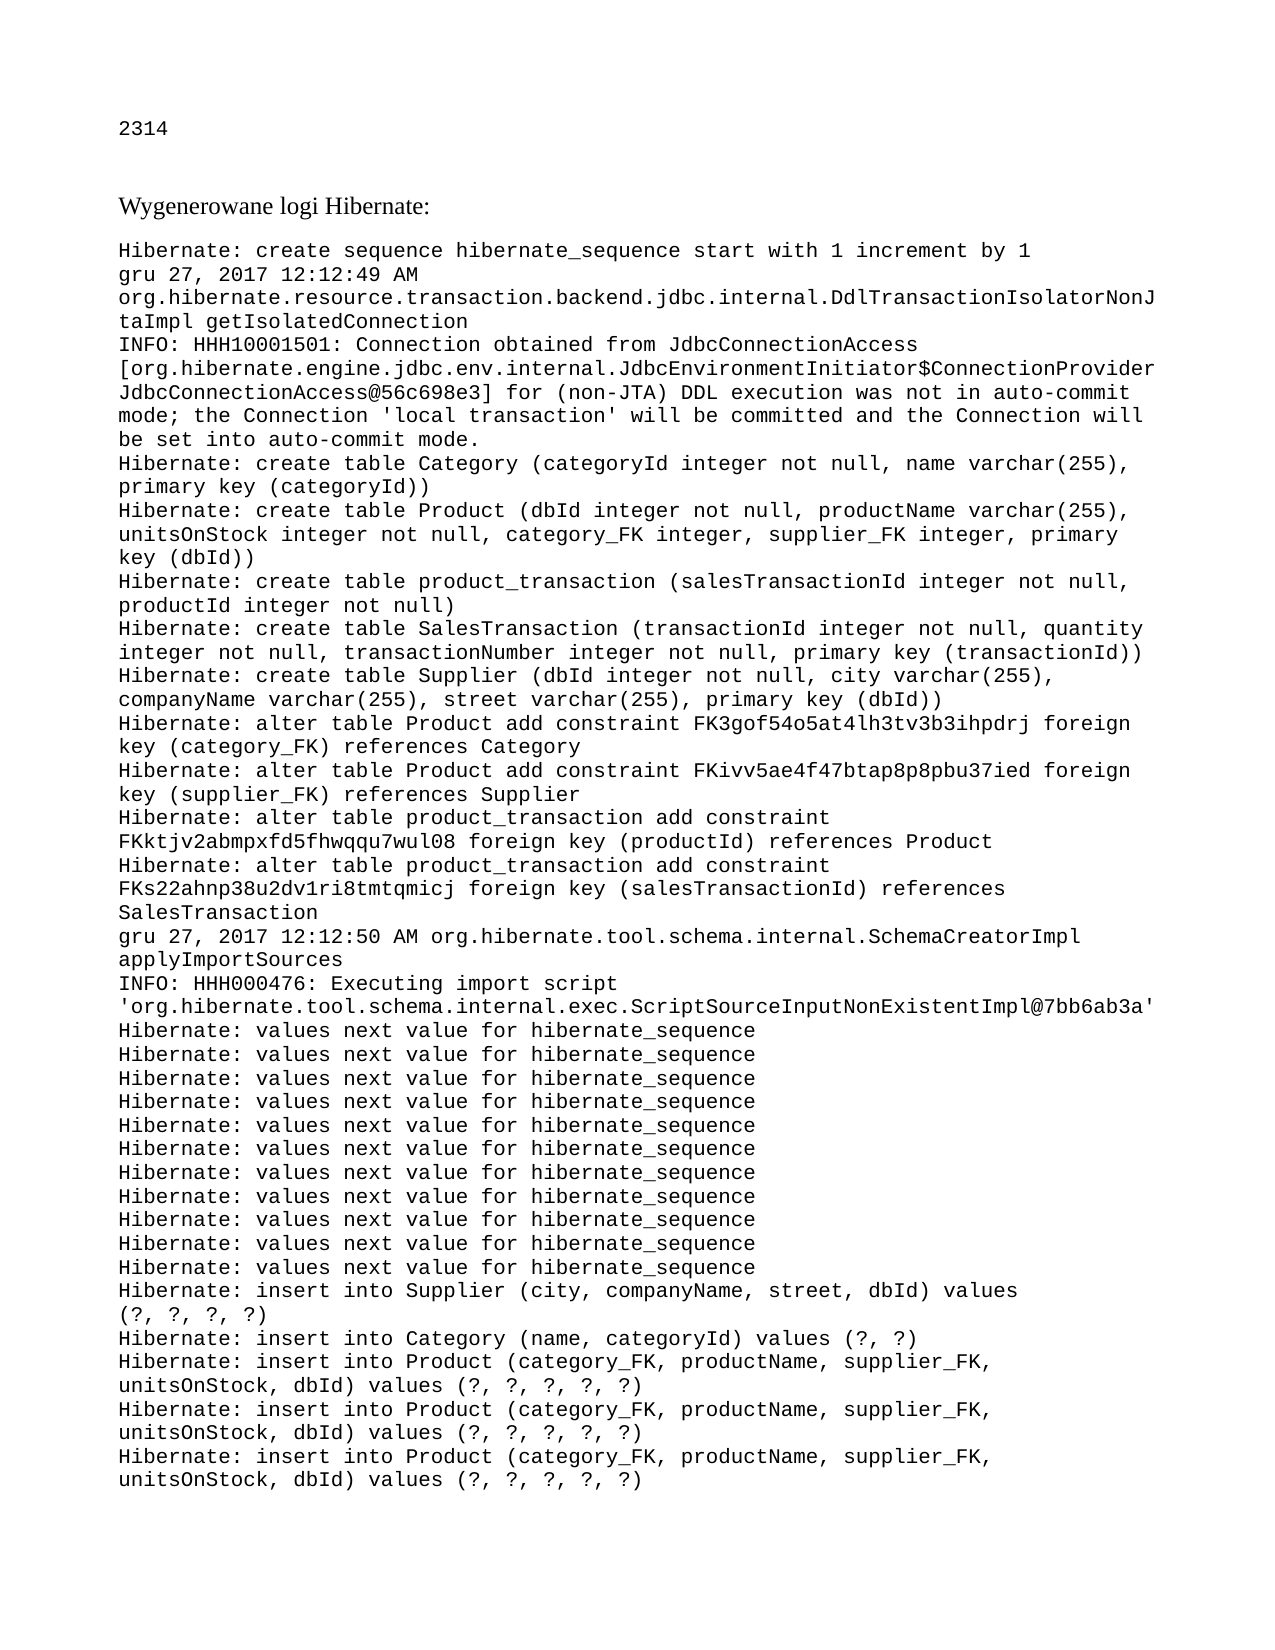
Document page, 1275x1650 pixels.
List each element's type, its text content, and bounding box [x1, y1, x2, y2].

text Hibernate: insert into Product (category_FK, productName, supplier_FK, unitsOnStock, dbId) values (?, ?, ?, ?, ?) [118, 1351, 1157, 1398]
text Hibernate: values next value for hibernate_sequence [118, 1138, 1157, 1162]
text gru 27, 2017 12:12:50 AM org.hibernate.tool.schema.internal.SchemaCreatorImpl applyImportSources [118, 926, 1157, 973]
text Hibernate: create table Category (categoryId integer not null, name varchar(255), primary key (categoryId)) [118, 453, 1157, 500]
text gru 27, 2017 12:12:49 AM org.hibernate.resource.transaction.backend.jdbc.internal.DdlTransactionIsolatorNonJtaImpl getIsolatedConnection [118, 263, 1157, 334]
text Hibernate: values next value for hibernate_sequence [118, 1091, 1157, 1115]
text Hibernate: create table Supplier (dbId integer not null, city varchar(255), companyName varchar(255), street varchar(255), primary key (dbId)) [118, 666, 1157, 713]
text INFO: HHH10001501: Connection obtained from JdbcConnectionAccess [org.hibernate.engine.jdbc.env.internal.JdbcEnvironmentInitiator$ConnectionProviderJdbcConnectionAccess@56c698e3] for (non-JTA) DDL execution was not in auto-commit mode; the Connection 'local transaction' will be committed and the Connection will be set into auto-commit mode. [118, 334, 1157, 453]
text Hibernate: alter table Product add constraint FKivv5ae4f47btap8p8pbu37ied foreign key (supplier_FK) references Supplier [118, 760, 1157, 807]
text Hibernate: insert into Category (name, categoryId) values (?, ?) [118, 1328, 1157, 1351]
text Hibernate: create sequence hibernate_sequence start with 1 increment by 1 [118, 240, 1157, 263]
text INFO: HHH000476: Executing import script 'org.hibernate.tool.schema.internal.exec.ScriptSourceInputNonExistentImpl@7bb6ab3a' [118, 973, 1157, 1020]
text Hibernate: alter table product_transaction add constraint FKs22ahnp38u2dv1ri8tmtqmicj foreign key (salesTransactionId) references SalesTransaction [118, 855, 1157, 926]
text Hibernate: insert into Supplier (city, companyName, street, dbId) values (?, ?, ?, ?) [118, 1280, 1157, 1328]
text Hibernate: values next value for hibernate_sequence [118, 1233, 1157, 1257]
text 2314 [118, 118, 1157, 142]
text Hibernate: values next value for hibernate_sequence [118, 1186, 1157, 1209]
text Hibernate: alter table product_transaction add constraint FKktjv2abmpxfd5fhwqqu7wul08 foreign key (productId) references Product [118, 807, 1157, 855]
text Hibernate: create table SalesTransaction (transactionId integer not null, quantity integer not null, transactionNumber integer not null, primary key (transactionId)) [118, 618, 1157, 666]
text Hibernate: create table product_transaction (salesTransactionId integer not null, productId integer not null) [118, 571, 1157, 618]
text Hibernate: create table Product (dbId integer not null, productName varchar(255), unitsOnStock integer not null, category_FK integer, supplier_FK integer, primary key (dbId)) [118, 500, 1157, 571]
text Hibernate: values next value for hibernate_sequence [118, 1067, 1157, 1091]
text Hibernate: values next value for hibernate_sequence [118, 1044, 1157, 1067]
text Hibernate: values next value for hibernate_sequence [118, 1162, 1157, 1186]
text Hibernate: insert into Product (category_FK, productName, supplier_FK, unitsOnStock, dbId) values (?, ?, ?, ?, ?) [118, 1398, 1157, 1446]
text Hibernate: values next value for hibernate_sequence [118, 1115, 1157, 1138]
text Wygenerowane logi Hibernate: [118, 191, 1157, 219]
text Hibernate: insert into Product (category_FK, productName, supplier_FK, unitsOnStock, dbId) values (?, ?, ?, ?, ?) [118, 1446, 1157, 1493]
text Hibernate: values next value for hibernate_sequence [118, 1020, 1157, 1044]
text Hibernate: values next value for hibernate_sequence [118, 1257, 1157, 1280]
text Hibernate: alter table Product add constraint FK3gof54o5at4lh3tv3b3ihpdrj foreign key (category_FK) references Category [118, 713, 1157, 760]
text Hibernate: values next value for hibernate_sequence [118, 1209, 1157, 1233]
